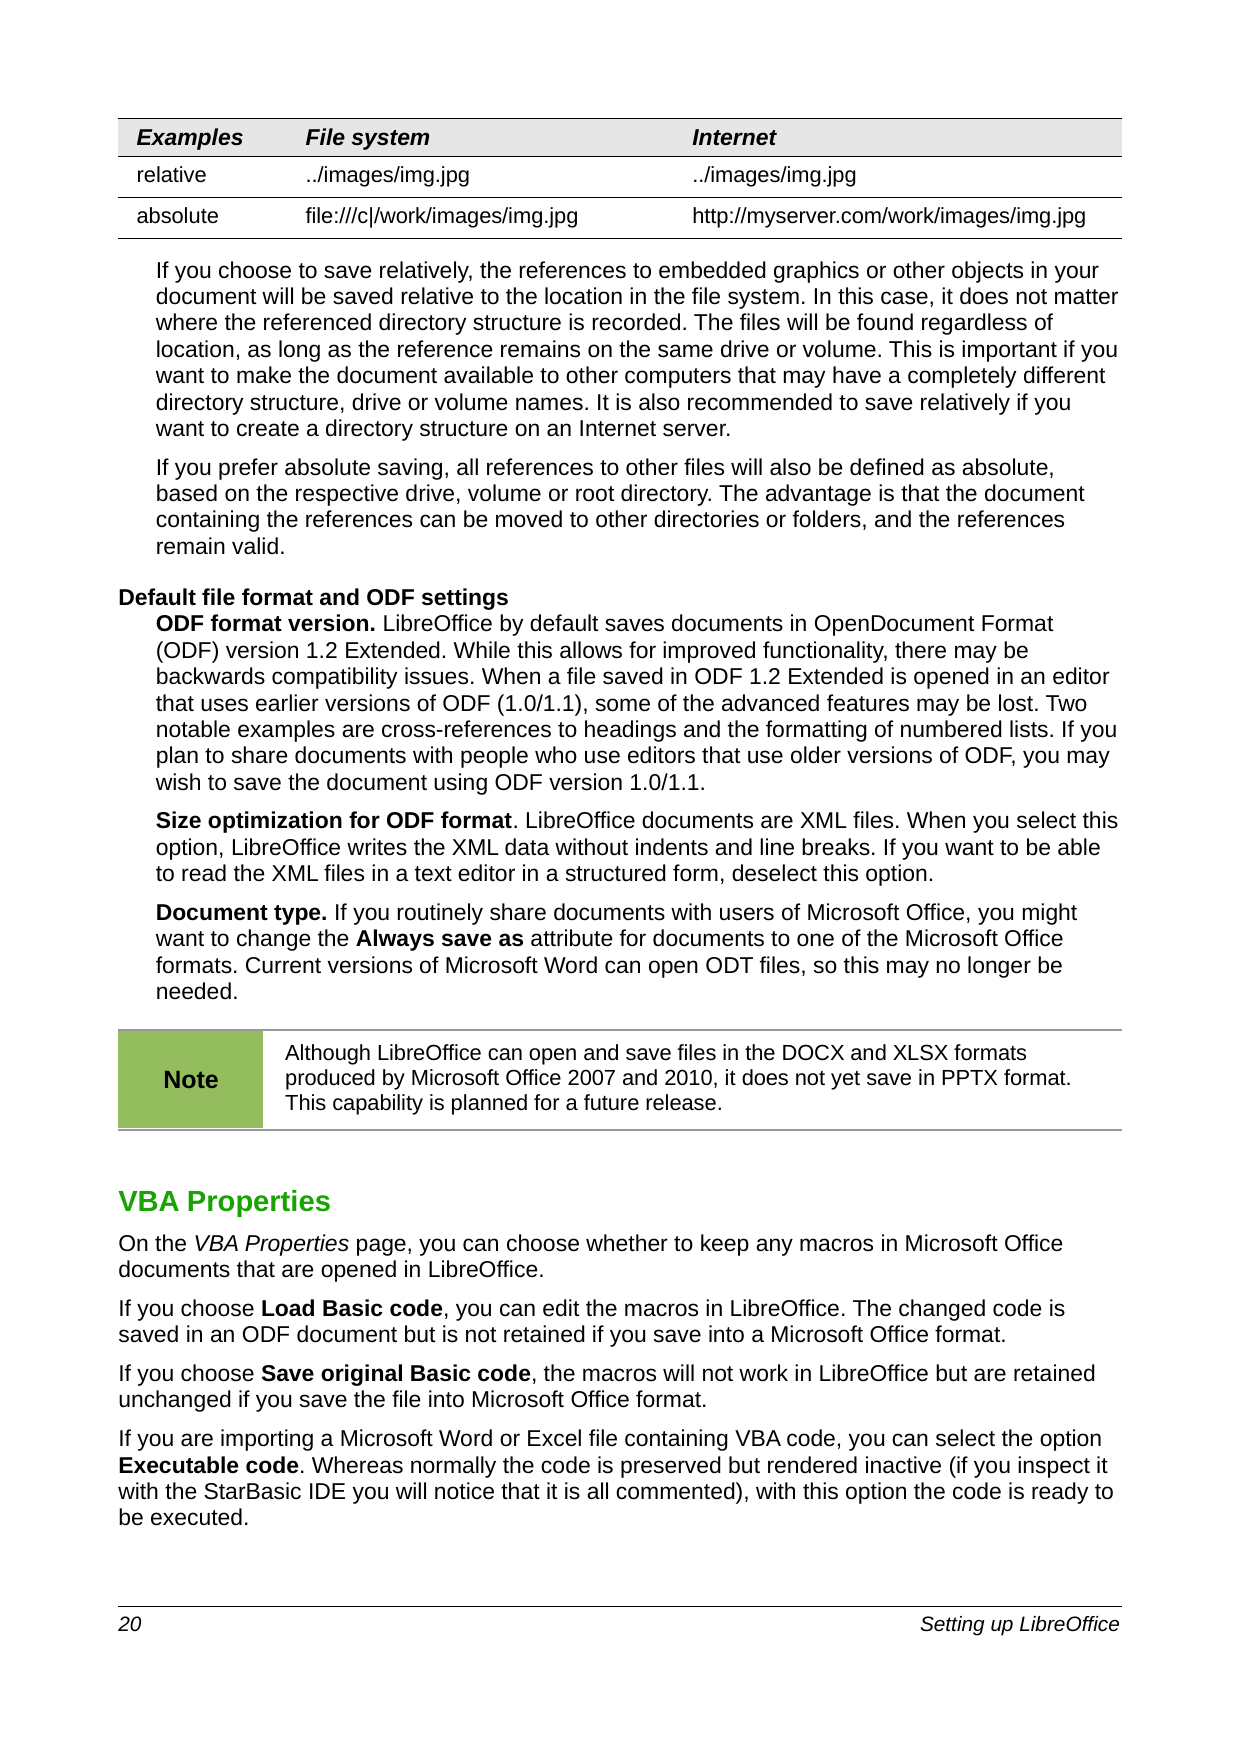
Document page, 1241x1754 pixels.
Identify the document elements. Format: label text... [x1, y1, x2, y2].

table_cell absolute [118, 198, 287, 238]
text ODF format version. LibreOffice by default saves documents in OpenDocument Format (ODF) version 1.2 Extended. While this allows for improved functionality, there may be backwards compatibility issues. When a file saved in ODF 1.2 Extended is opened in an editor that uses earlier versions of ODF (1.0/1.1), some of the advanced features may be lost. Two notable examples are cross-references to headings and the formatting of numbered lists. If you plan to share documents with people who use editors that use older versions of ODF, you may wish to save the document using ODF version 1.0/1.1. [156, 610, 1122, 795]
text If you prefer absolute saving, all references to other files will also be defined as absolute, based on the respective drive, volume or root directory. The advantage is that the document containing the references can be moved to other directories or folders, and the references remain valid. [156, 454, 1122, 559]
table_cell http://myserver.com/work/images/img.jpg [674, 198, 1122, 238]
table_header File system [287, 119, 674, 156]
text If you choose Save original Basic code, the macros will not work in LibreOffice but are retained unchanged if you save the file into Microsoft Office format. [118, 1360, 1122, 1413]
text Size optimization for ODF format. LibreOffice documents are XML files. When you select this option, LibreOffice writes the XML data without indents and line breaks. If you want to be able to read the XML files in a text editor in a structured form, deselect this option. [156, 807, 1122, 886]
table_header Although LibreOffice can open and save files in the DOCX and XLSX formats produced by Microsoft Office 2007 and 2010, it does not yet save in PPTX format. This capability is planned for a future release. [264, 1031, 1122, 1128]
table_cell file:///c|/work/images/img.jpg [287, 198, 674, 238]
text On the VBA Properties page, you can choose whether to keep any macros in Microsoft Office documents that are opened in LibreOffice. [118, 1230, 1122, 1282]
text If you choose Load Basic code, you can edit the macros in LibreOffice. The changed code is saved in an ODF document but is not retained if you save into a Microsoft Office format. [118, 1295, 1122, 1348]
table_header Internet [674, 119, 1122, 156]
subtitle VBA Properties [118, 1184, 1122, 1217]
text If you choose to save relatively, the references to embedded graphics or other objects in your document will be saved relative to the location in the file system. In this case, it does not matter where the referenced directory structure is recorded. The files will be found regardless of location, as long as the reference remains on the same drive or volume. This is important if you want to make the document available to other computers that may have a completely different directory structure, drive or volume names. It is also recommended to save relatively if you want to create a directory structure on an Internet server. [156, 257, 1122, 441]
table_cell ../images/img.jpg [287, 157, 674, 197]
text If you are importing a Microsoft Word or Excel file containing VBA code, you can select the option Executable code. Whereas normally the code is preserved but rendered inactive (if you inspect it with the StarBasic IDE you will notice that it is all commented), with this option the code is ready to be executed. [118, 1425, 1122, 1531]
table_cell relative [118, 157, 287, 197]
text Document type. If you routinely share documents with users of Microsoft Office, you might want to change the Always save as attribute for documents to one of the Microsoft Office formats. Current versions of Microsoft Word can open ODT files, so this may no longer be needed. [156, 899, 1122, 1004]
table_cell ../images/img.jpg [674, 157, 1122, 197]
table_header Examples [118, 119, 287, 156]
text Default file format and ODF settings [118, 584, 1122, 610]
table_header Note [118, 1031, 263, 1128]
